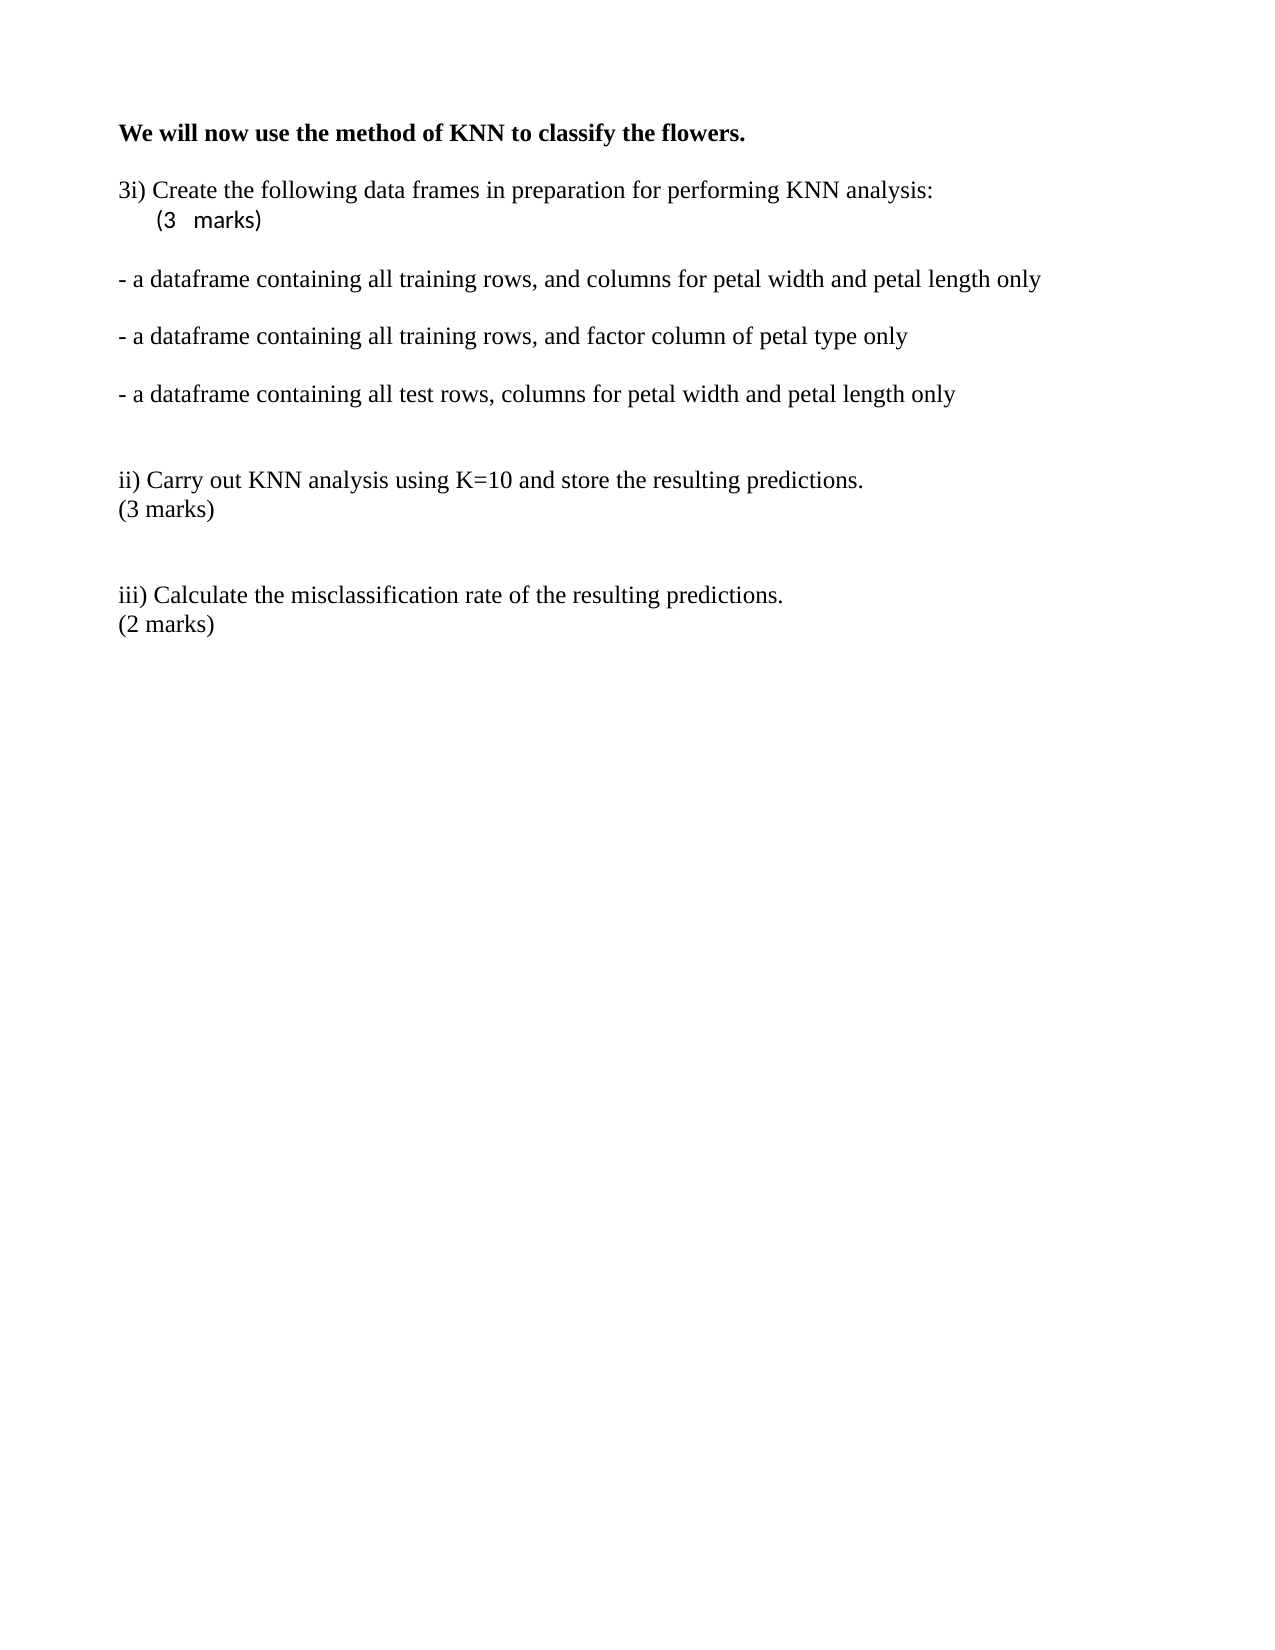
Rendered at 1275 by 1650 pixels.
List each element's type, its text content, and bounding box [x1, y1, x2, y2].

text iii) Calculate the misclassification rate of the resulting predictions. [118, 580, 1157, 609]
text - a dataframe containing all training rows, and columns for petal width and petal length only [118, 264, 1157, 292]
text (2 marks) [118, 609, 1157, 637]
text - a dataframe containing all test rows, columns for petal width and petal length only [118, 379, 1157, 407]
list marks) [156, 204, 1157, 235]
text ii) Carry out KNN analysis using K=10 and store the resulting predictions. [118, 465, 1157, 494]
text - a dataframe containing all training rows, and factor column of petal type only [118, 321, 1157, 350]
text (3 marks) [118, 494, 1157, 522]
text 3i) Create the following data frames in preparation for performing KNN analysis: [118, 176, 1157, 204]
text We will now use the method of KNN to classify the flowers. [118, 118, 1157, 147]
